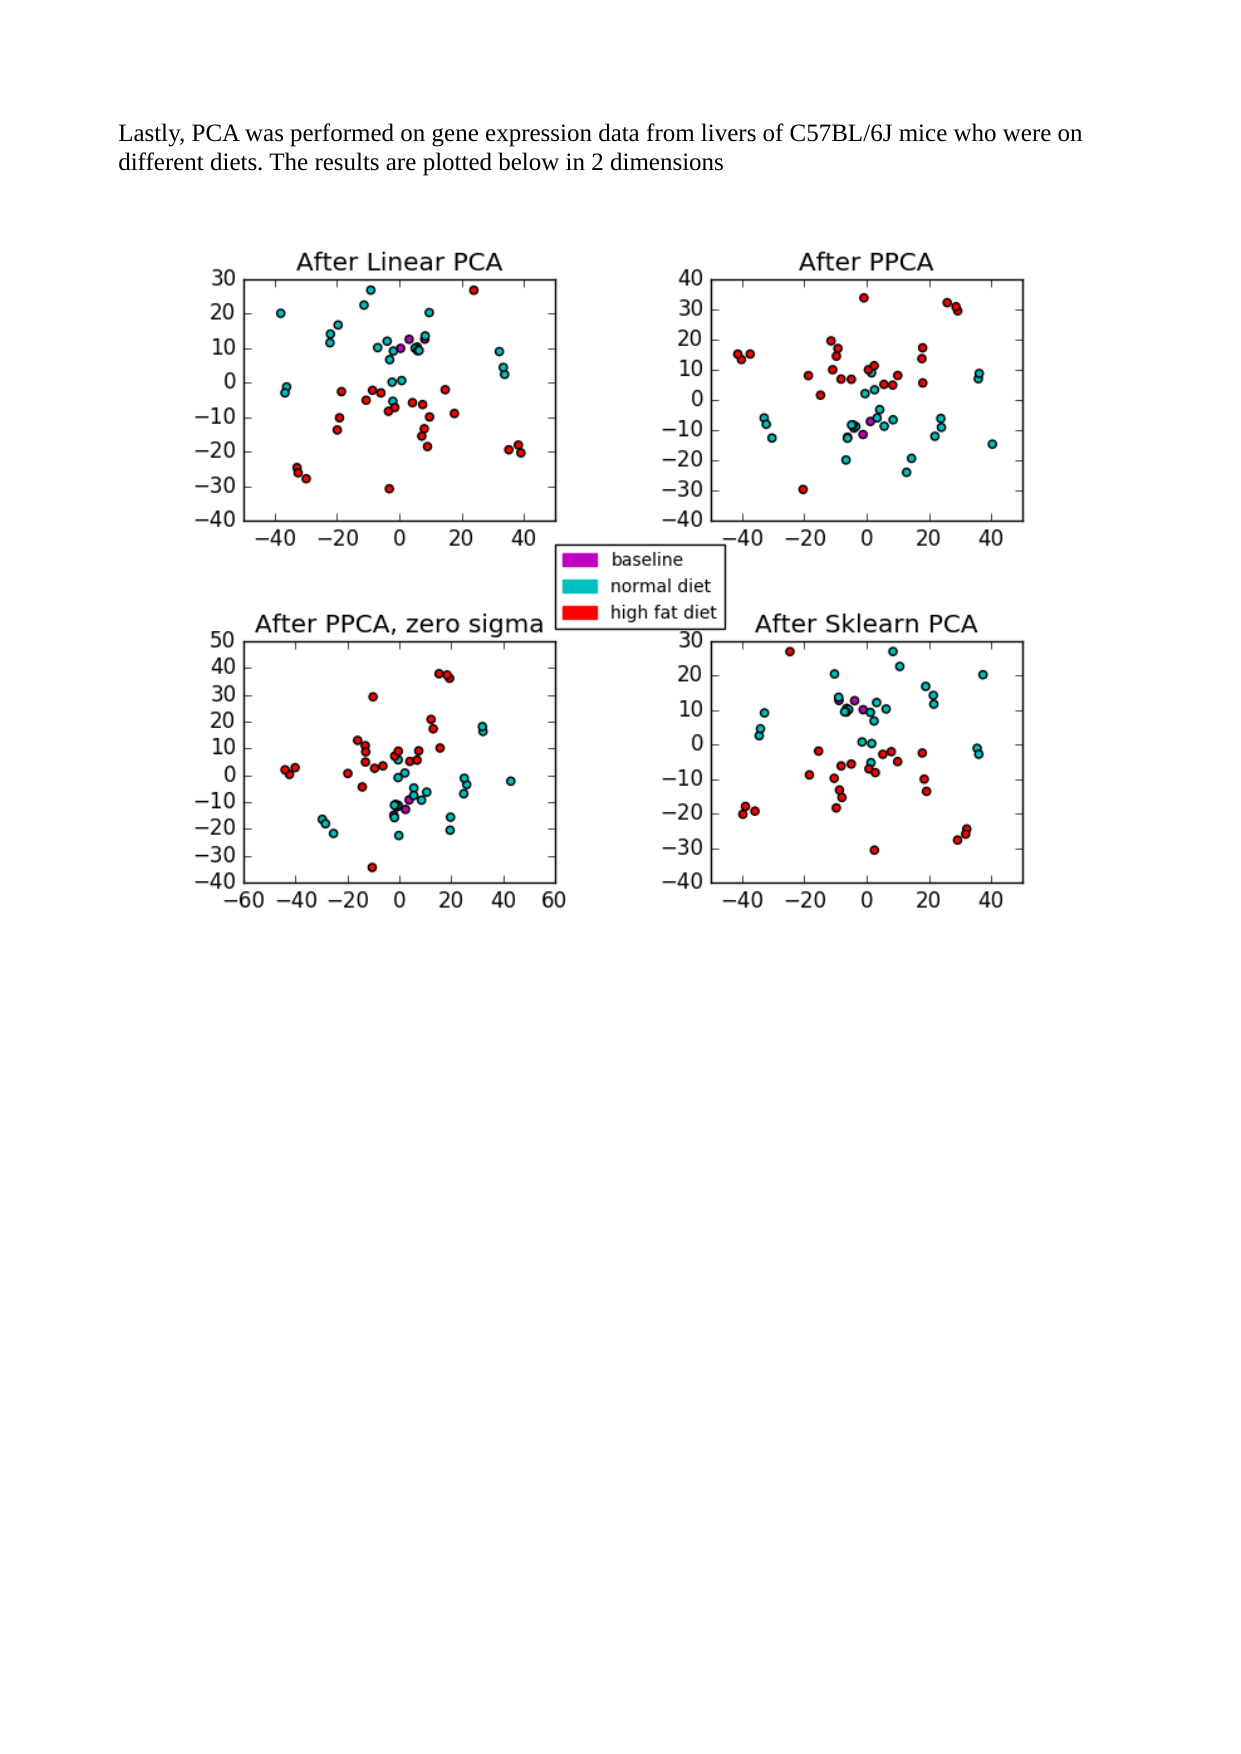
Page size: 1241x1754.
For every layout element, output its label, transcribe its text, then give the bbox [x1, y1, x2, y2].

picture [118, 204, 1123, 958]
text Lastly, PCA was performed on gene expression data from livers of C57BL/6J mice who were on different diets. The results are plotted below in 2 dimensions [118, 118, 1122, 176]
